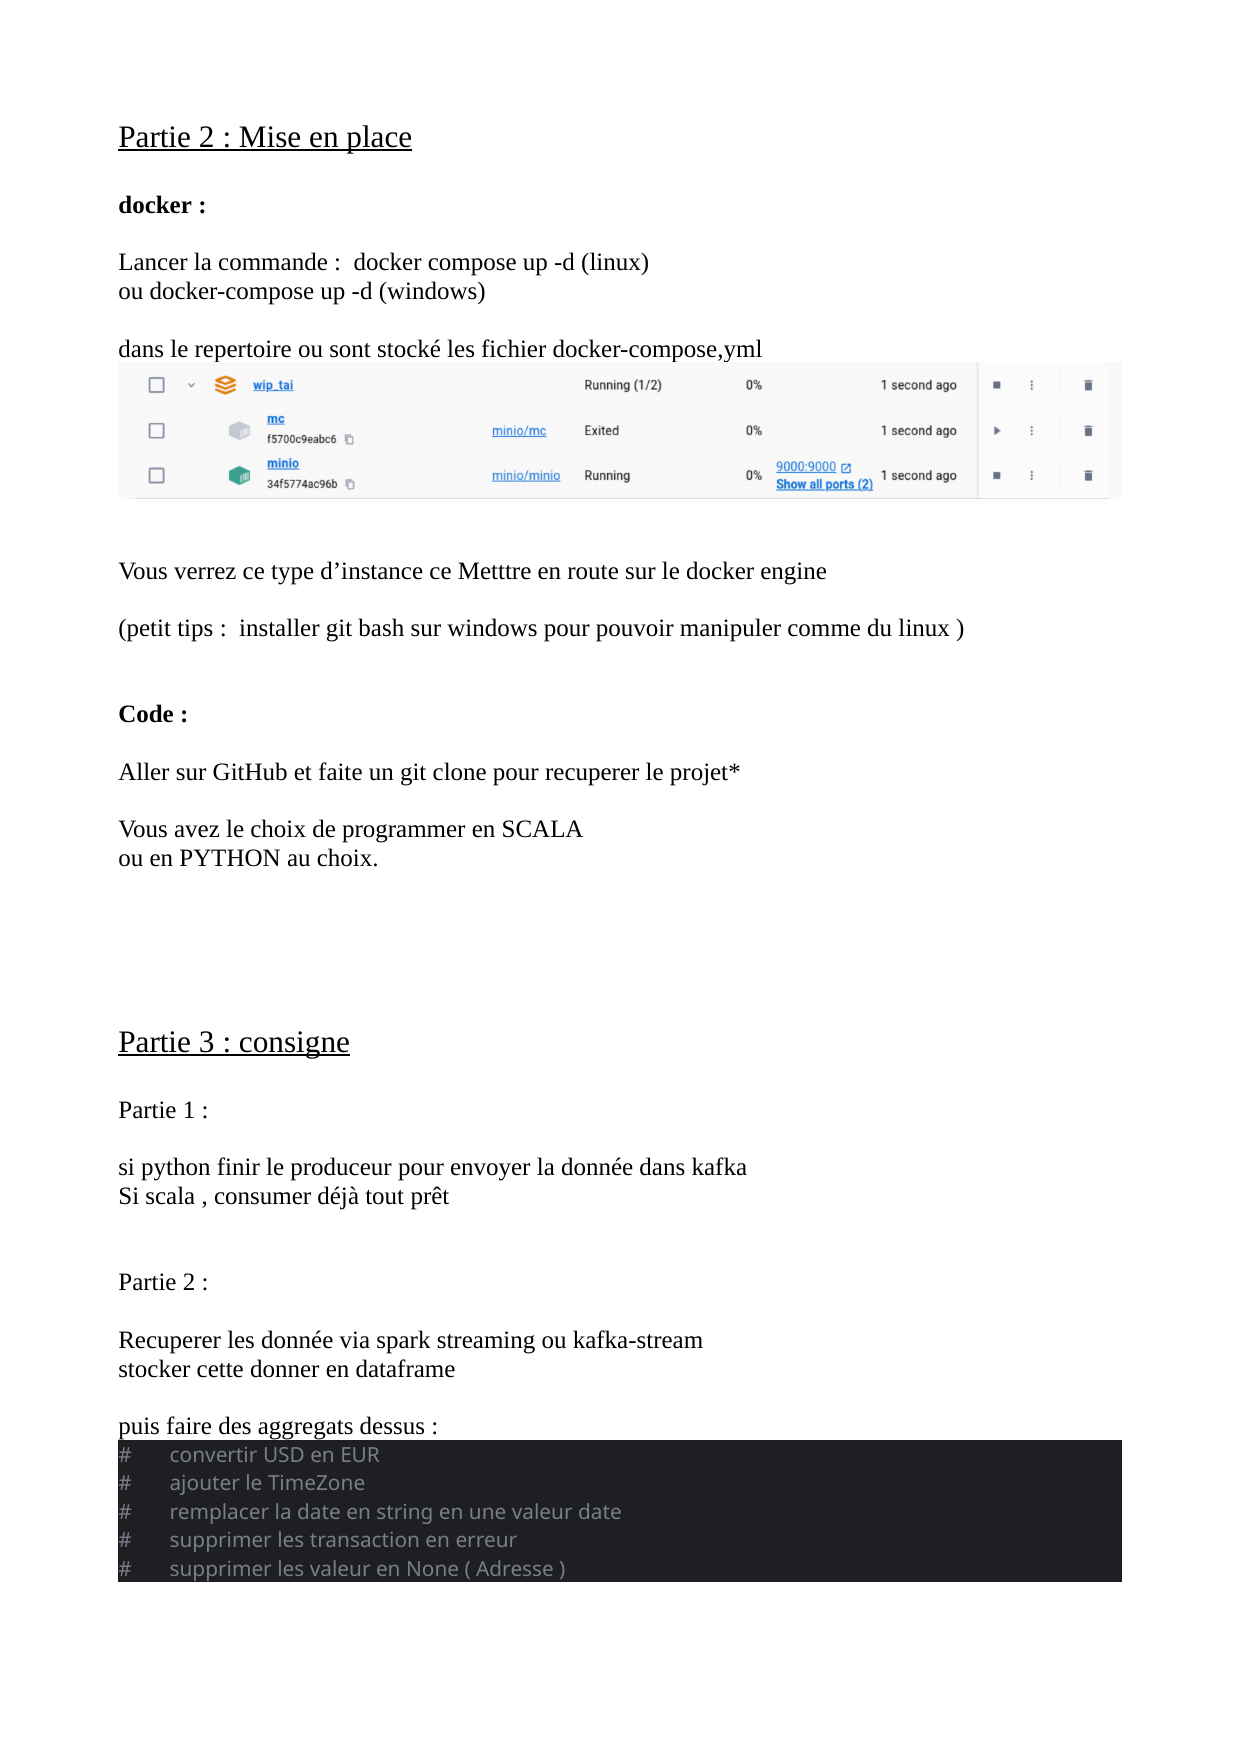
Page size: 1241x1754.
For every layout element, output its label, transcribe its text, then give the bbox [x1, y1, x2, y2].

text si python finir le produceur pour envoyer la donnée dans kafka [118, 1152, 1122, 1181]
text # convertir USD en EUR # ajouter le TimeZone # remplacer la date en string en une valeur date # supprimer les transaction en erreur # supprimer les valeur en None ( Adresse ) [118, 1440, 1122, 1582]
text Code : [118, 699, 1122, 728]
text Partie 2 : Mise en place [118, 118, 1122, 154]
text Si scala , consumer déjà tout prêt [118, 1181, 1122, 1210]
text Aller sur GitHub et faite un git clone pour recuperer le projet* [118, 757, 1122, 786]
text Partie 1 : [118, 1095, 1122, 1124]
text stocker cette donner en dataframe [118, 1354, 1122, 1382]
text (petit tips : installer git bash sur windows pour pouvoir manipuler comme du linux ) [118, 613, 1122, 642]
text ou en PYTHON au choix. [118, 843, 1122, 872]
text Vous avez le choix de programmer en SCALA [118, 814, 1122, 843]
text dans le repertoire ou sont stocké les fichier docker-compose,yml [118, 334, 1122, 362]
text puis faire des aggregats dessus : [118, 1411, 1122, 1440]
text Lancer la commande : docker compose up -d (linux) [118, 247, 1122, 276]
text Partie 3 : consigne [118, 1023, 1122, 1059]
text docker : [118, 190, 1122, 219]
text Recuperer les donnée via spark streaming ou kafka-stream [118, 1325, 1122, 1354]
text ou docker-compose up -d (windows) [118, 276, 1122, 305]
text Vous verrez ce type d’instance ce Metttre en route sur le docker engine [118, 556, 1122, 584]
text Partie 2 : [118, 1267, 1122, 1296]
